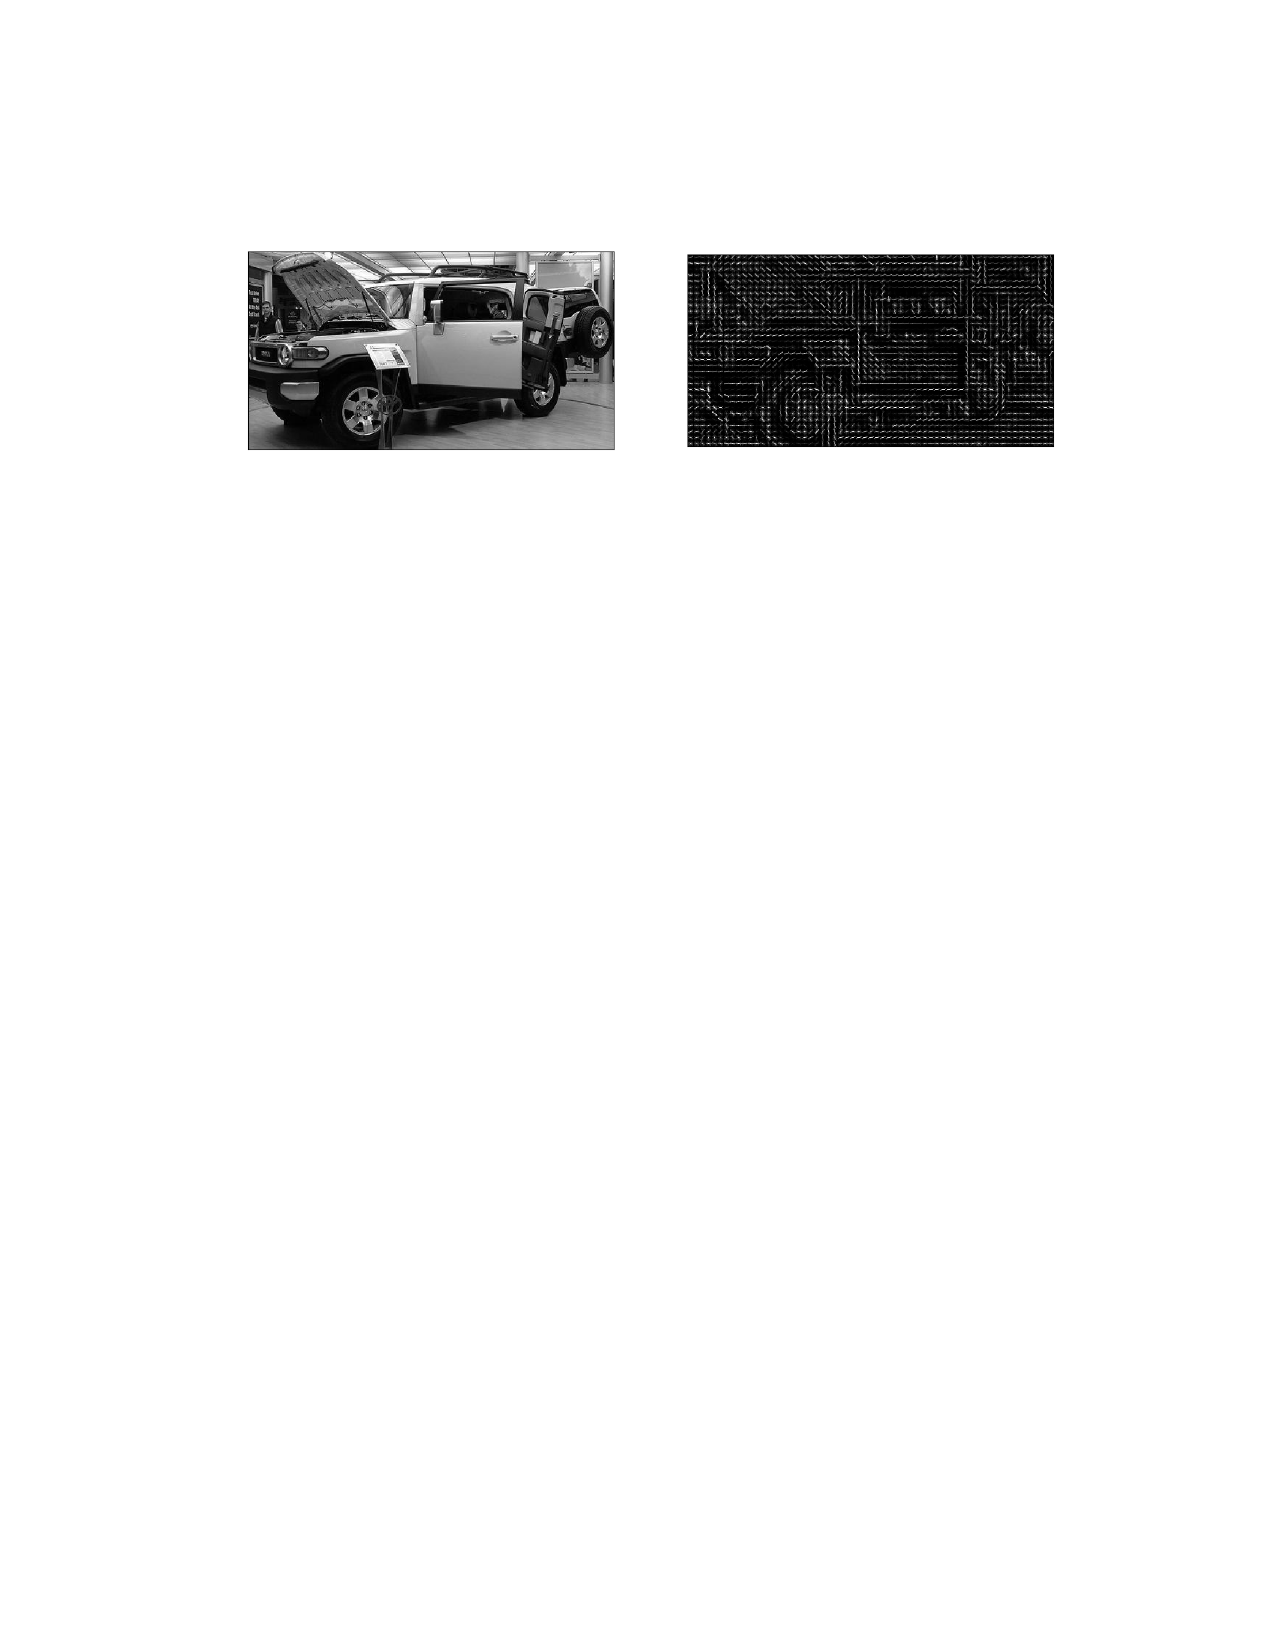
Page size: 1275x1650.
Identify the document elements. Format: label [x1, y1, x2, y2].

picture [118, 175, 1157, 522]
